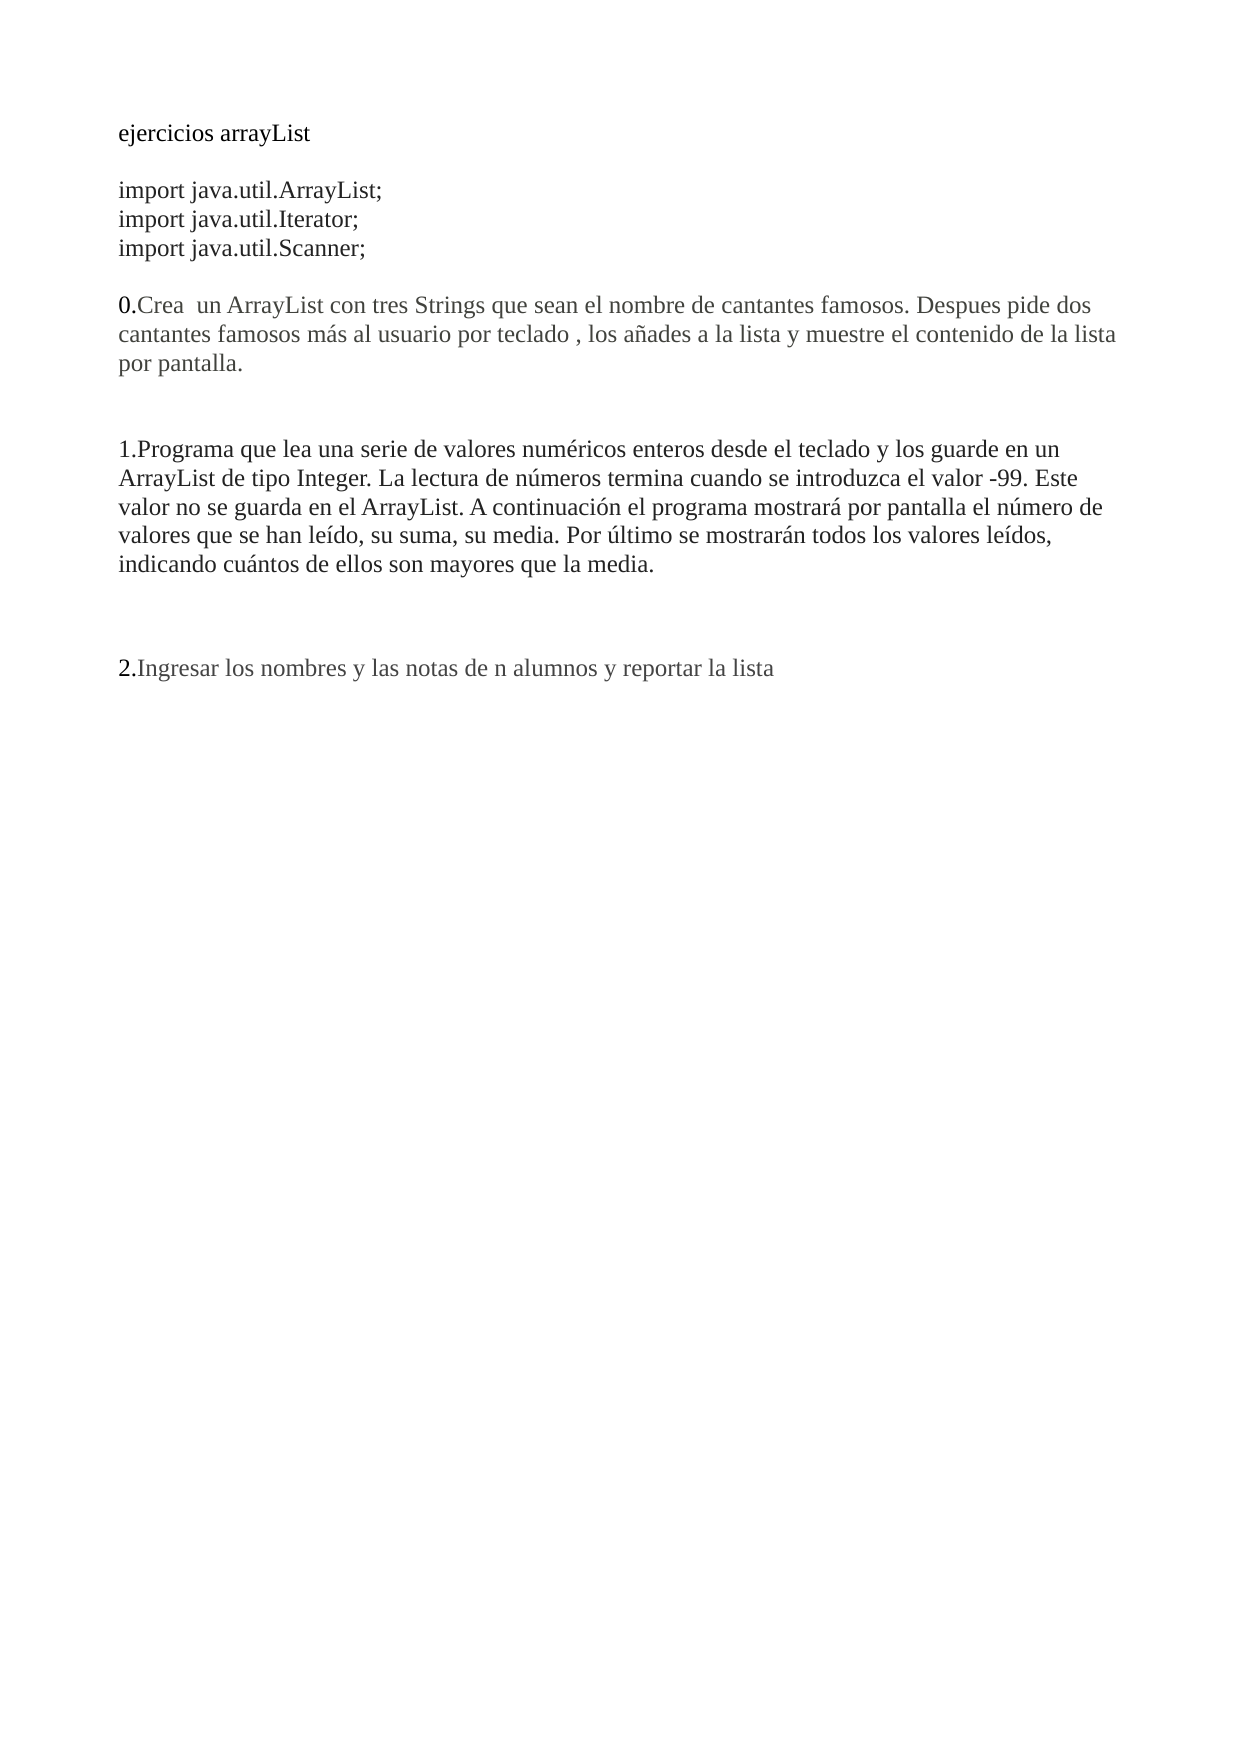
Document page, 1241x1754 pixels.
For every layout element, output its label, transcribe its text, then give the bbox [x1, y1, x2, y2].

text 0.Crea un ArrayList con tres Strings que sean el nombre de cantantes famosos. Despues pide dos cantantes famosos más al usuario por teclado , los añades a la lista y muestre el contenido de la lista por pantalla. [118, 291, 1122, 377]
text import java.util.Scanner; [118, 233, 1122, 262]
text ejercicios arrayList [118, 118, 1122, 147]
text 2.Ingresar los nombres y las notas de n alumnos y reportar la lista [118, 607, 1122, 682]
text 1.Programa que lea una serie de valores numéricos enteros desde el teclado y los guarde en un ArrayList de tipo Integer. La lectura de números termina cuando se introduzca el valor -99. Este valor no se guarda en el ArrayList. A continuación el programa mostrará por pantalla el número de valores que se han leído, su suma, su media. Por último se mostrarán todos los valores leídos, indicando cuántos de ellos son mayores que la media. [118, 434, 1122, 578]
text import java.util.ArrayList; [118, 176, 1122, 204]
text import java.util.Iterator; [118, 204, 1122, 233]
